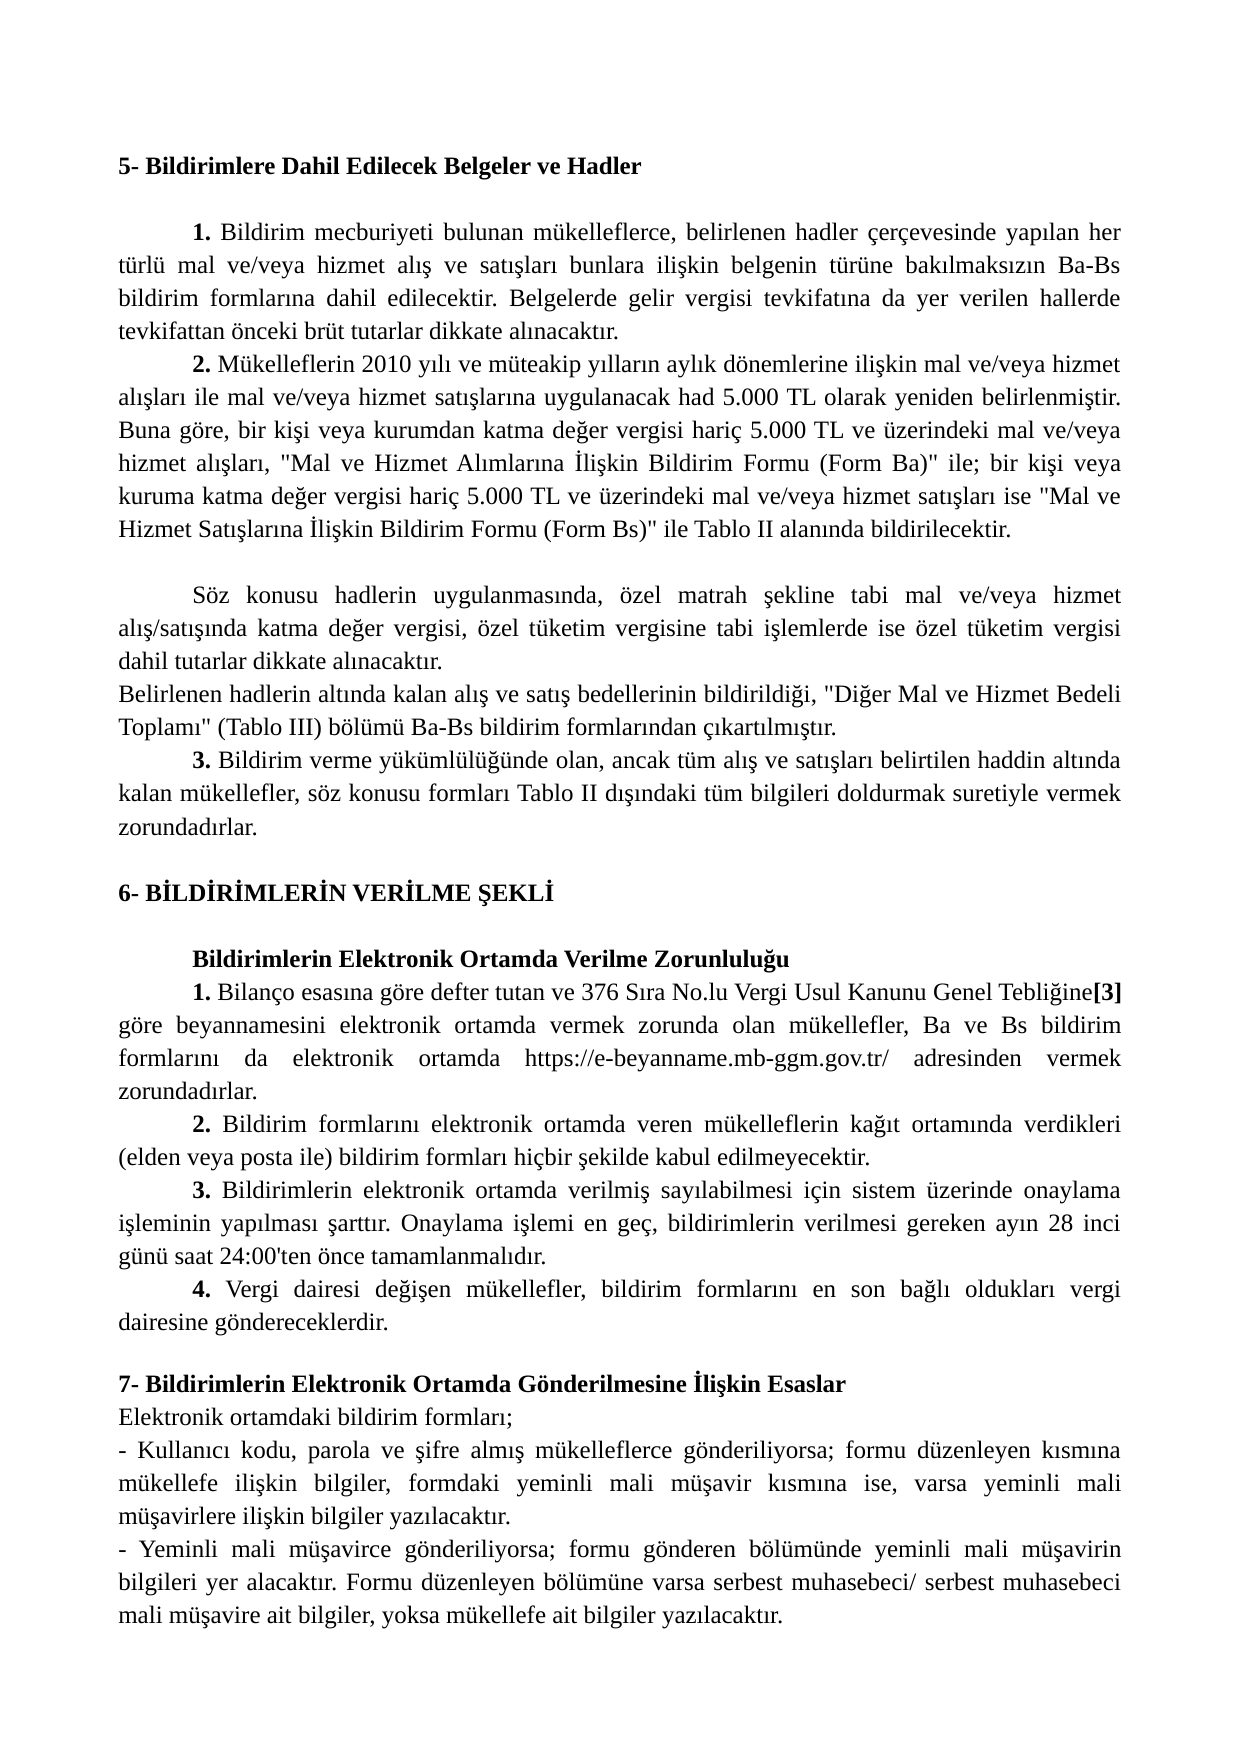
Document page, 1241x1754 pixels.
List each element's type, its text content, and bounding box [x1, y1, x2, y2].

text 3. Bildirim verme yükümlülüğünde olan, ancak tüm alış ve satışları belirtilen haddin altında kalan mükellefler, söz konusu formları Tablo II dışındaki tüm bilgileri doldurmak suretiyle vermek zorundadırlar. [118, 746, 1122, 840]
text - Kullanıcı kodu, parola ve şifre almış mükelleflerce gönderiliyorsa; formu düzenleyen kısmına mükellefe ilişkin bilgiler, formdaki yeminli mali müşavir kısmına ise, varsa yeminli mali müşavirlere ilişkin bilgiler yazılacaktır. [118, 1435, 1122, 1529]
text Belirlenen hadlerin altında kalan alış ve satış bedellerinin bildirildiği, "Diğer Mal ve Hizmet Bedeli Toplamı" (Tablo III) bölümü Ba-Bs bildirim formlarından çıkartılmıştır. [118, 679, 1122, 741]
text - Yeminli mali müşavirce gönderiliyorsa; formu gönderen bölümünde yeminli mali müşavirin bilgileri yer alacaktır. Formu düzenleyen bölümüne varsa serbest muhasebeci/ serbest muhasebeci mali müşavire ait bilgiler, yoksa mükellefe ait bilgiler yazılacaktır. [118, 1534, 1122, 1628]
text 2. Mükelleflerin 2010 yılı ve müteakip yılların aylık dönemlerine ilişkin mal ve/veya hizmet alışları ile mal ve/veya hizmet satışlarına uygulanacak had 5.000 TL olarak yeniden belirlenmiştir. Buna göre, bir kişi veya kurumdan katma değer vergisi hariç 5.000 TL ve üzerindeki mal ve/veya hizmet alışları, "Mal ve Hizmet Alımlarına İlişkin Bildirim Formu (Form Ba)" ile; bir kişi veya kuruma katma değer vergisi hariç 5.000 TL ve üzerindeki mal ve/veya hizmet satışları ise "Mal ve Hizmet Satışlarına İlişkin Bildirim Formu (Form Bs)" ile Tablo II alanında bildirilecektir. [118, 349, 1122, 543]
text Söz konusu hadlerin uygulanmasında, özel matrah şekline tabi mal ve/veya hizmet alış/satışında katma değer vergisi, özel tüketim vergisine tabi işlemlerde ise özel tüketim vergisi dahil tutarlar dikkate alınacaktır. [118, 580, 1122, 675]
text 3. Bildirimlerin elektronik ortamda verilmiş sayılabilmesi için sistem üzerinde onaylama işleminin yapılması şarttır. Onaylama işlemi en geç, bildirimlerin verilmesi gereken ayın 28 inci günü saat 24:00'ten önce tamamlanmalıdır. [118, 1175, 1122, 1269]
text 5- Bildirimlere Dahil Edilecek Belgeler ve Hadler [118, 151, 1122, 180]
text Bildirimlerin Elektronik Ortamda Verilme Zorunluluğu [118, 944, 1122, 972]
text 1. Bildirim mecburiyeti bulunan mükelleflerce, belirlenen hadler çerçevesinde yapılan her türlü mal ve/veya hizmet alış ve satışları bunlara ilişkin belgenin türüne bakılmaksızın Ba-Bs bildirim formlarına dahil edilecektir. Belgelerde gelir vergisi tevkifatına da yer verilen hallerde tevkifattan önceki brüt tutarlar dikkate alınacaktır. [118, 217, 1122, 345]
text 6- BİLDİRİMLERİN VERİLME ŞEKLİ [118, 878, 1122, 906]
text 1. Bilanço esasına göre defter tutan ve 376 Sıra No.lu Vergi Usul Kanunu Genel Tebliğine[3] göre beyannamesini elektronik ortamda vermek zorunda olan mükellefler, Ba ve Bs bildirim formlarını da elektronik ortamda https://e-beyanname.mb-ggm.gov.tr/ adresinden vermek zorundadırlar. [118, 977, 1122, 1104]
text Elektronik ortamdaki bildirim formları; [118, 1402, 1122, 1430]
text 4. Vergi dairesi değişen mükellefler, bildirim formlarını en son bağlı oldukları vergi dairesine göndereceklerdir. [118, 1274, 1122, 1336]
text 7- Bildirimlerin Elektronik Ortamda Gönderilmesine İlişkin Esaslar [118, 1369, 1122, 1397]
text 2. Bildirim formlarını elektronik ortamda veren mükelleflerin kağıt ortamında verdikleri (elden veya posta ile) bildirim formları hiçbir şekilde kabul edilmeyecektir. [118, 1109, 1122, 1171]
